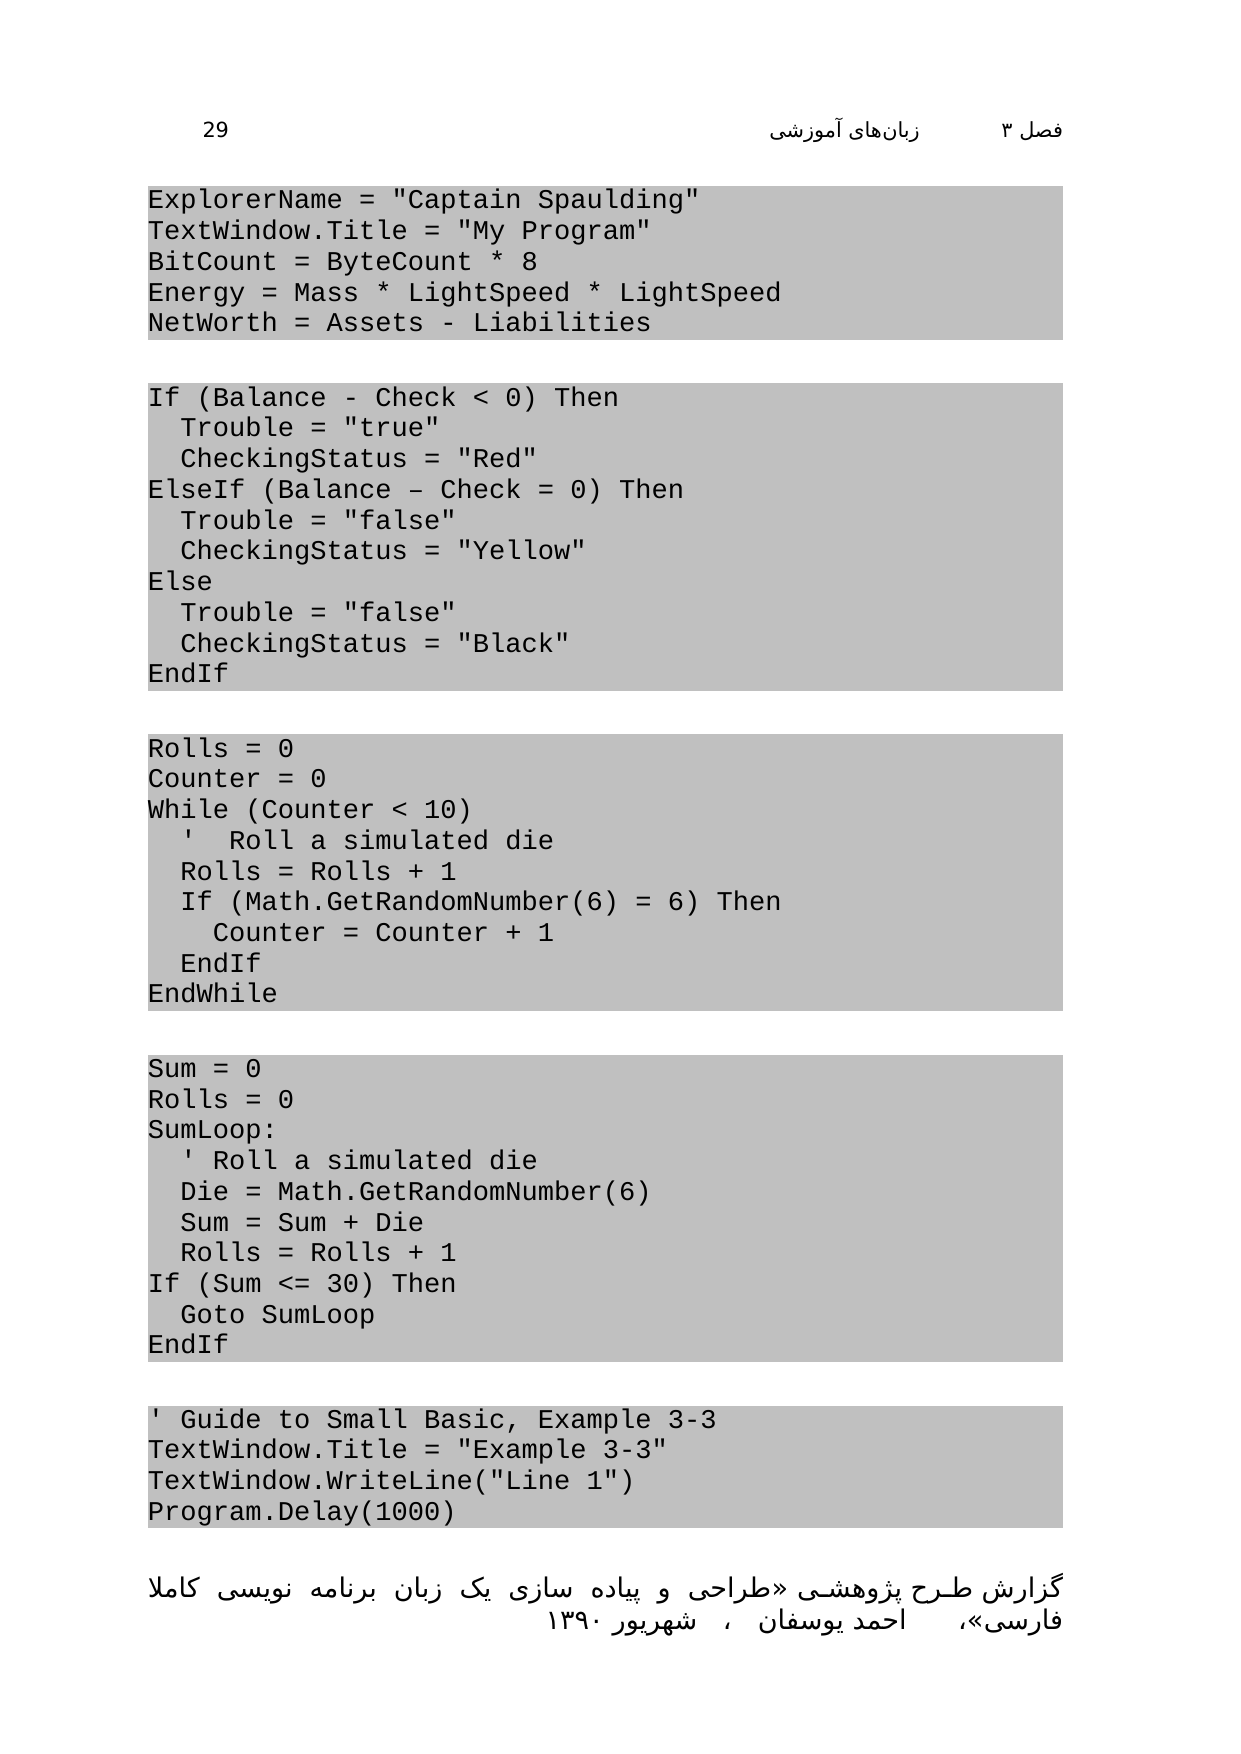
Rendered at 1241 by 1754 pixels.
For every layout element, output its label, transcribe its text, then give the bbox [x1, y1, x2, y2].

text Trouble = "false" [148, 599, 1063, 629]
text Rolls = Rolls + 1 [148, 857, 1063, 888]
text SumLoop: [148, 1116, 1063, 1147]
text CheckingStatus = "Yellow" [148, 537, 1063, 568]
text Trouble = "true" [148, 414, 1063, 445]
text EndIf [148, 1331, 1063, 1362]
text CheckingStatus = "Black" [148, 629, 1063, 660]
text Counter = 0 [148, 765, 1063, 796]
text If (Sum <= 30) Then [148, 1270, 1063, 1301]
text Energy = Mass * LightSpeed * LightSpeed [148, 278, 1063, 309]
text Sum = Sum + Die [148, 1208, 1063, 1239]
text BitCount = ByteCount * 8 [148, 248, 1063, 278]
text TextWindow.Title = "Example 3-3" [148, 1436, 1063, 1467]
text CheckingStatus = "Red" [148, 445, 1063, 476]
text EndIf [148, 660, 1063, 691]
text ' Roll a simulated die [148, 827, 1063, 857]
text EndIf [148, 949, 1063, 980]
text TextWindow.WriteLine("Line 1") [148, 1467, 1063, 1498]
text Rolls = 0 [148, 1085, 1063, 1116]
text TextWindow.Title = "My Program" [148, 217, 1063, 248]
text Sum = 0 [148, 1055, 1063, 1085]
text ElseIf (Balance – Check = 0) Then [148, 476, 1063, 506]
text ExplorerName = "Captain Spaulding" [148, 186, 1063, 217]
text Die = Math.GetRandomNumber(6) [148, 1178, 1063, 1208]
text NetWorth = Assets - Liabilities [148, 309, 1063, 340]
text Else [148, 568, 1063, 599]
text While (Counter < 10) [148, 796, 1063, 827]
text Rolls = Rolls + 1 [148, 1239, 1063, 1270]
text ' Guide to Small Basic, Example 3-3 [148, 1406, 1063, 1436]
text If (Balance - Check < 0) Then [148, 383, 1063, 414]
text Trouble = "false" [148, 506, 1063, 537]
text ' Roll a simulated die [148, 1147, 1063, 1178]
text Rolls = 0 [148, 734, 1063, 765]
text Counter = Counter + 1 [148, 919, 1063, 949]
text If (Math.GetRandomNumber(6) = 6) Then [148, 888, 1063, 919]
text Goto SumLoop [148, 1301, 1063, 1331]
text EndWhile [148, 980, 1063, 1011]
text Program.Delay(1000) [148, 1498, 1063, 1528]
